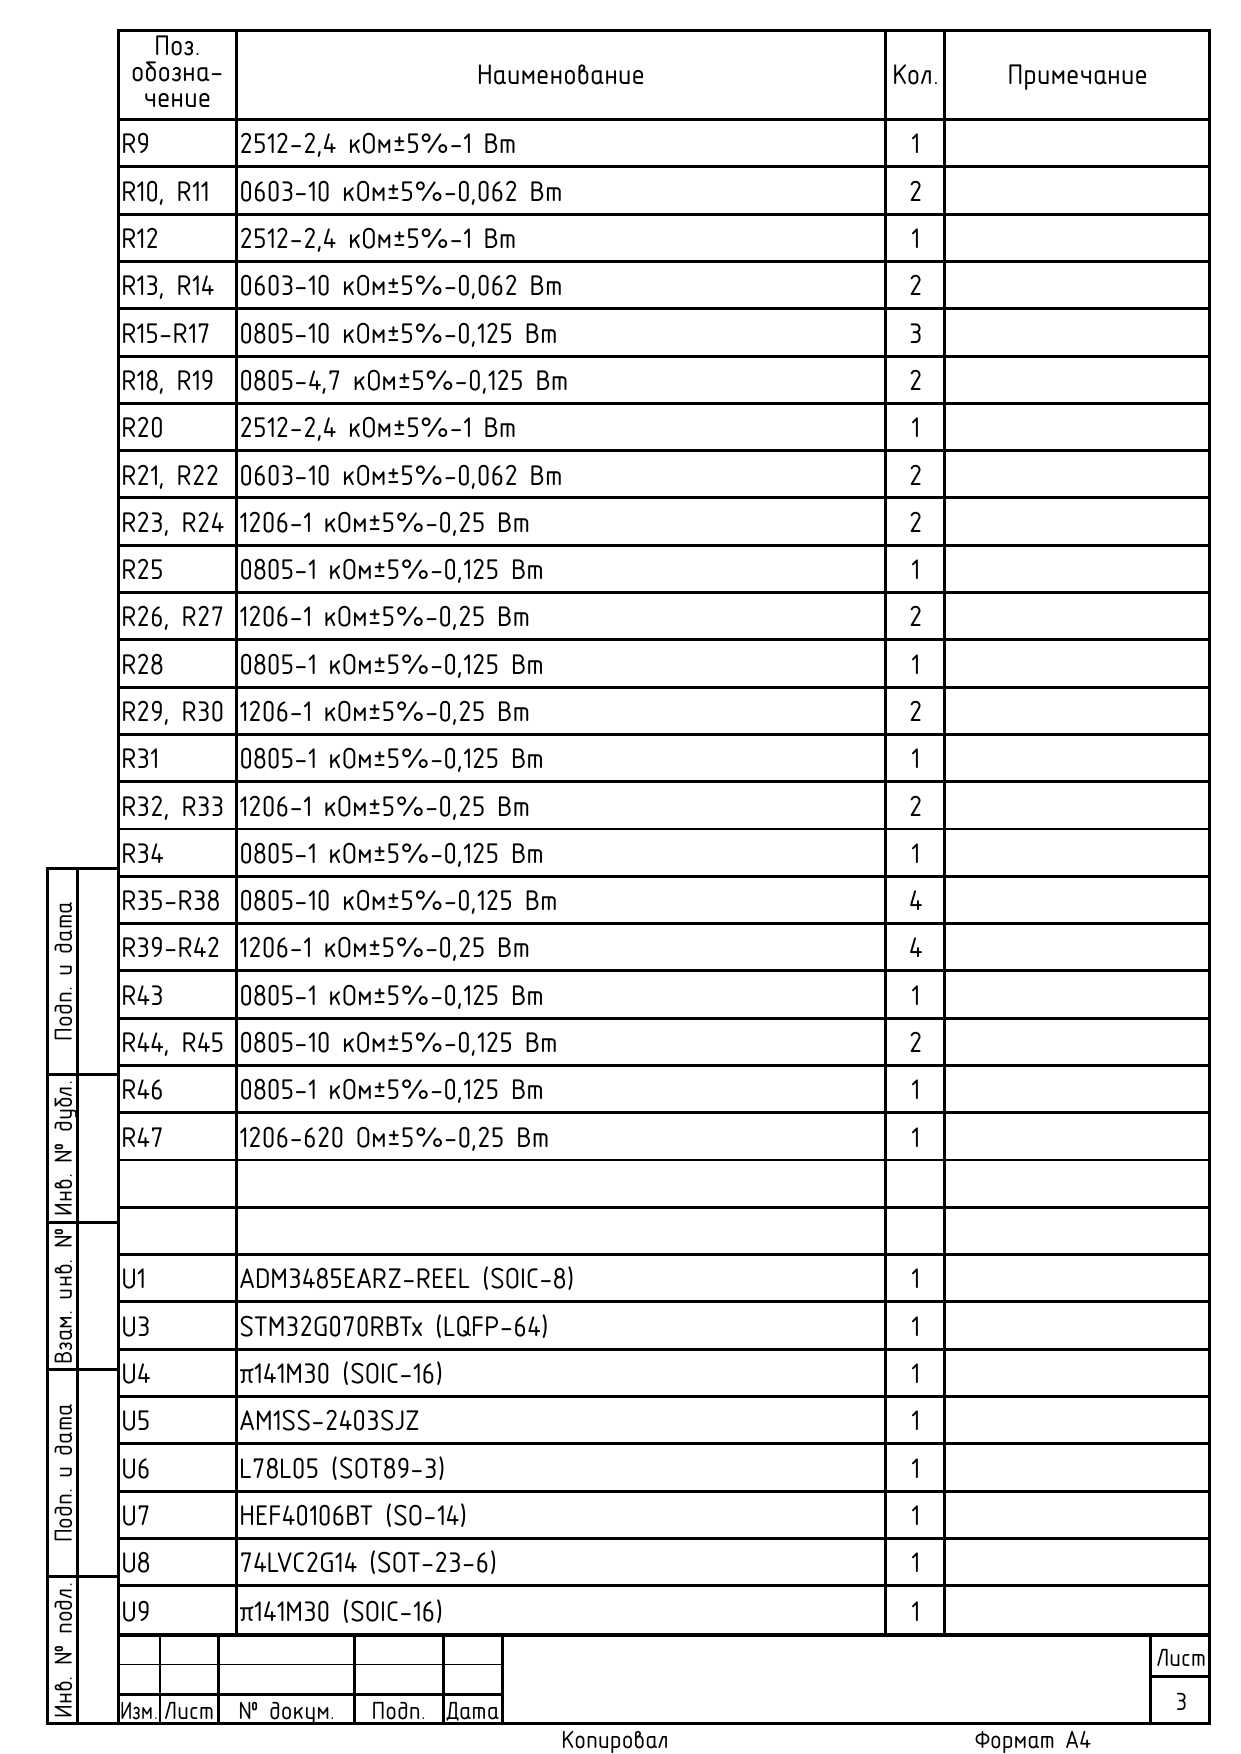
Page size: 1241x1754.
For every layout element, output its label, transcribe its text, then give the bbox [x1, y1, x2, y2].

table_header Кол. [887, 30, 943, 118]
table_cell 0805-1 кОм±5%-0,125 Вт [238, 1067, 884, 1111]
table_cell U9 [119, 1587, 235, 1633]
table_cell [946, 925, 1211, 969]
table_cell [238, 1209, 884, 1253]
table_cell 0805-10 кОм±5%-0,125 Вт [238, 310, 884, 354]
table_cell 1 [887, 1114, 943, 1158]
table_cell R10, R11 [118, 168, 235, 213]
table_cell 0805-4,7 кОм±5%-0,125 Вт [238, 358, 884, 402]
table_cell 2 [887, 594, 943, 638]
table_cell 2 [887, 1020, 943, 1064]
table_cell 1 [887, 641, 943, 686]
table_cell [946, 783, 1211, 827]
table_cell 4 [887, 878, 943, 922]
table_cell [946, 168, 1211, 213]
table_cell 2 [887, 452, 943, 496]
table_cell R23, R24 [118, 499, 235, 544]
table_cell [946, 830, 1211, 875]
table_cell [946, 1351, 1211, 1395]
table_cell 0805-10 кОм±5%-0,125 Вт [238, 878, 884, 922]
table_cell 2512-2,4 кОм±5%-1 Вт [238, 121, 884, 165]
table_cell [119, 1161, 235, 1206]
table_cell U6 [119, 1445, 235, 1489]
table_cell π141M30 (SOIC-16) [238, 1587, 884, 1633]
table_cell 2512-2,4 кОм±5%-1 Вт [238, 216, 884, 260]
table_cell R12 [118, 216, 235, 260]
table_cell 0603-10 кОм±5%-0,062 Вт [238, 452, 884, 496]
table_cell R25 [118, 547, 235, 591]
table_cell 1 [887, 405, 943, 449]
table_cell [238, 1161, 884, 1206]
table_cell U7 [119, 1493, 235, 1537]
table_cell 0805-1 кОм±5%-0,125 Вт [238, 972, 884, 1017]
table_cell 1 [887, 1067, 943, 1111]
table_cell 2 [887, 499, 943, 544]
table_cell [946, 1020, 1211, 1064]
table_cell R18, R19 [118, 358, 235, 402]
table_cell R26, R27 [118, 594, 235, 638]
table_cell [946, 452, 1211, 496]
table_cell [946, 1398, 1211, 1442]
table_cell 74LVC2G14 (SOT-23-6) [238, 1540, 884, 1584]
table_cell [946, 594, 1211, 638]
table_cell 1 [887, 547, 943, 591]
table_cell R34 [118, 830, 235, 875]
table_cell π141M30 (SOIC-16) [238, 1351, 884, 1395]
table_cell [946, 358, 1211, 402]
table_cell 2 [887, 358, 943, 402]
table_cell [946, 689, 1211, 733]
table_cell 0805-1 кОм±5%-0,125 Вт [238, 830, 884, 875]
table_cell U1 [119, 1256, 235, 1300]
table_cell 1 [887, 1256, 943, 1300]
table_cell R15-R17 [118, 310, 235, 354]
table_cell 1 [887, 1351, 943, 1395]
table_header Примечание [946, 30, 1211, 118]
table_cell U8 [119, 1540, 235, 1584]
table_header Поз. обозна- чение [118, 30, 235, 118]
table_cell 2 [887, 263, 943, 307]
table_cell 1206-1 кОм±5%-0,25 Вт [238, 783, 884, 827]
table_cell [946, 121, 1211, 165]
table_cell [946, 1114, 1211, 1158]
table_cell R20 [118, 405, 235, 449]
table_cell HEF40106BT (SO-14) [238, 1493, 884, 1537]
table_cell 2512-2,4 кОм±5%-1 Вт [238, 405, 884, 449]
table_cell 1 [887, 1540, 943, 1584]
table_cell 1206-1 кОм±5%-0,25 Вт [238, 499, 884, 544]
table_cell R31 [118, 736, 235, 780]
table_cell R32, R33 [118, 783, 235, 827]
table_cell R29, R30 [118, 689, 235, 733]
table_cell 1 [887, 830, 943, 875]
table_cell [946, 1067, 1211, 1111]
table_cell 0805-1 кОм±5%-0,125 Вт [238, 547, 884, 591]
table_cell 0603-10 кОм±5%-0,062 Вт [238, 263, 884, 307]
table_cell 1206-620 Ом±5%-0,25 Вт [238, 1114, 884, 1158]
table_header Наименование [238, 30, 884, 118]
table_cell 1206-1 кОм±5%-0,25 Вт [238, 594, 884, 638]
table_cell [887, 1161, 943, 1206]
table_cell 2 [887, 689, 943, 733]
table_cell 1 [887, 736, 943, 780]
table_cell R43 [119, 972, 235, 1017]
table_cell [946, 878, 1211, 922]
table_cell [946, 1445, 1211, 1489]
table_cell 0805-10 кОм±5%-0,125 Вт [238, 1020, 884, 1064]
table_cell R35-R38 [119, 878, 235, 922]
table_cell R28 [118, 641, 235, 686]
table_cell R21, R22 [118, 452, 235, 496]
table_cell [119, 1209, 235, 1253]
table_cell L78L05 (SOT89-3) [238, 1445, 884, 1489]
table_cell 1 [887, 121, 943, 165]
table_cell STM32G070RBTx (LQFP-64) [238, 1303, 884, 1348]
table_cell 1 [887, 1398, 943, 1442]
table_cell [946, 1493, 1211, 1537]
table_cell [946, 310, 1211, 354]
table_cell [946, 1256, 1211, 1300]
table_cell 1 [887, 1493, 943, 1537]
table_cell U5 [119, 1398, 235, 1442]
table_cell ADM3485EARZ-REEL (SOIC-8) [238, 1256, 884, 1300]
table_cell R44, R45 [119, 1020, 235, 1064]
table_cell [946, 1303, 1211, 1348]
table_cell R47 [119, 1114, 235, 1158]
table_cell 4 [887, 925, 943, 969]
table_cell [946, 547, 1211, 591]
table_cell [946, 405, 1211, 449]
table_cell R13, R14 [118, 263, 235, 307]
table_cell [887, 1209, 943, 1253]
table_cell [946, 216, 1211, 260]
table_cell [946, 1540, 1211, 1584]
table_cell [946, 499, 1211, 544]
table_cell 0805-1 кОм±5%-0,125 Вт [238, 641, 884, 686]
table_cell [946, 641, 1211, 686]
table_cell 1 [887, 1445, 943, 1489]
table_cell 1206-1 кОм±5%-0,25 Вт [238, 925, 884, 969]
table_cell R39-R42 [119, 925, 235, 969]
table_cell [946, 736, 1211, 780]
table_cell 1 [887, 1303, 943, 1348]
table_cell 1206-1 кОм±5%-0,25 Вт [238, 689, 884, 733]
table_cell 2 [887, 783, 943, 827]
table_cell R9 [118, 121, 235, 165]
table_cell [946, 1161, 1211, 1206]
table_cell [946, 263, 1211, 307]
table_cell [946, 1587, 1211, 1633]
table_cell 0805-1 кОм±5%-0,125 Вт [238, 736, 884, 780]
table_cell [946, 1209, 1211, 1253]
table_cell 3 [887, 310, 943, 354]
table_cell 1 [887, 972, 943, 1017]
table_cell [946, 972, 1211, 1017]
table_cell 0603-10 кОм±5%-0,062 Вт [238, 168, 884, 213]
table_cell 1 [887, 216, 943, 260]
table_cell U3 [119, 1303, 235, 1348]
table_cell AM1SS-2403SJZ [238, 1398, 884, 1442]
table_cell 2 [887, 168, 943, 213]
table_cell U4 [119, 1351, 235, 1395]
table_cell 1 [887, 1587, 943, 1633]
table_cell R46 [119, 1067, 235, 1111]
